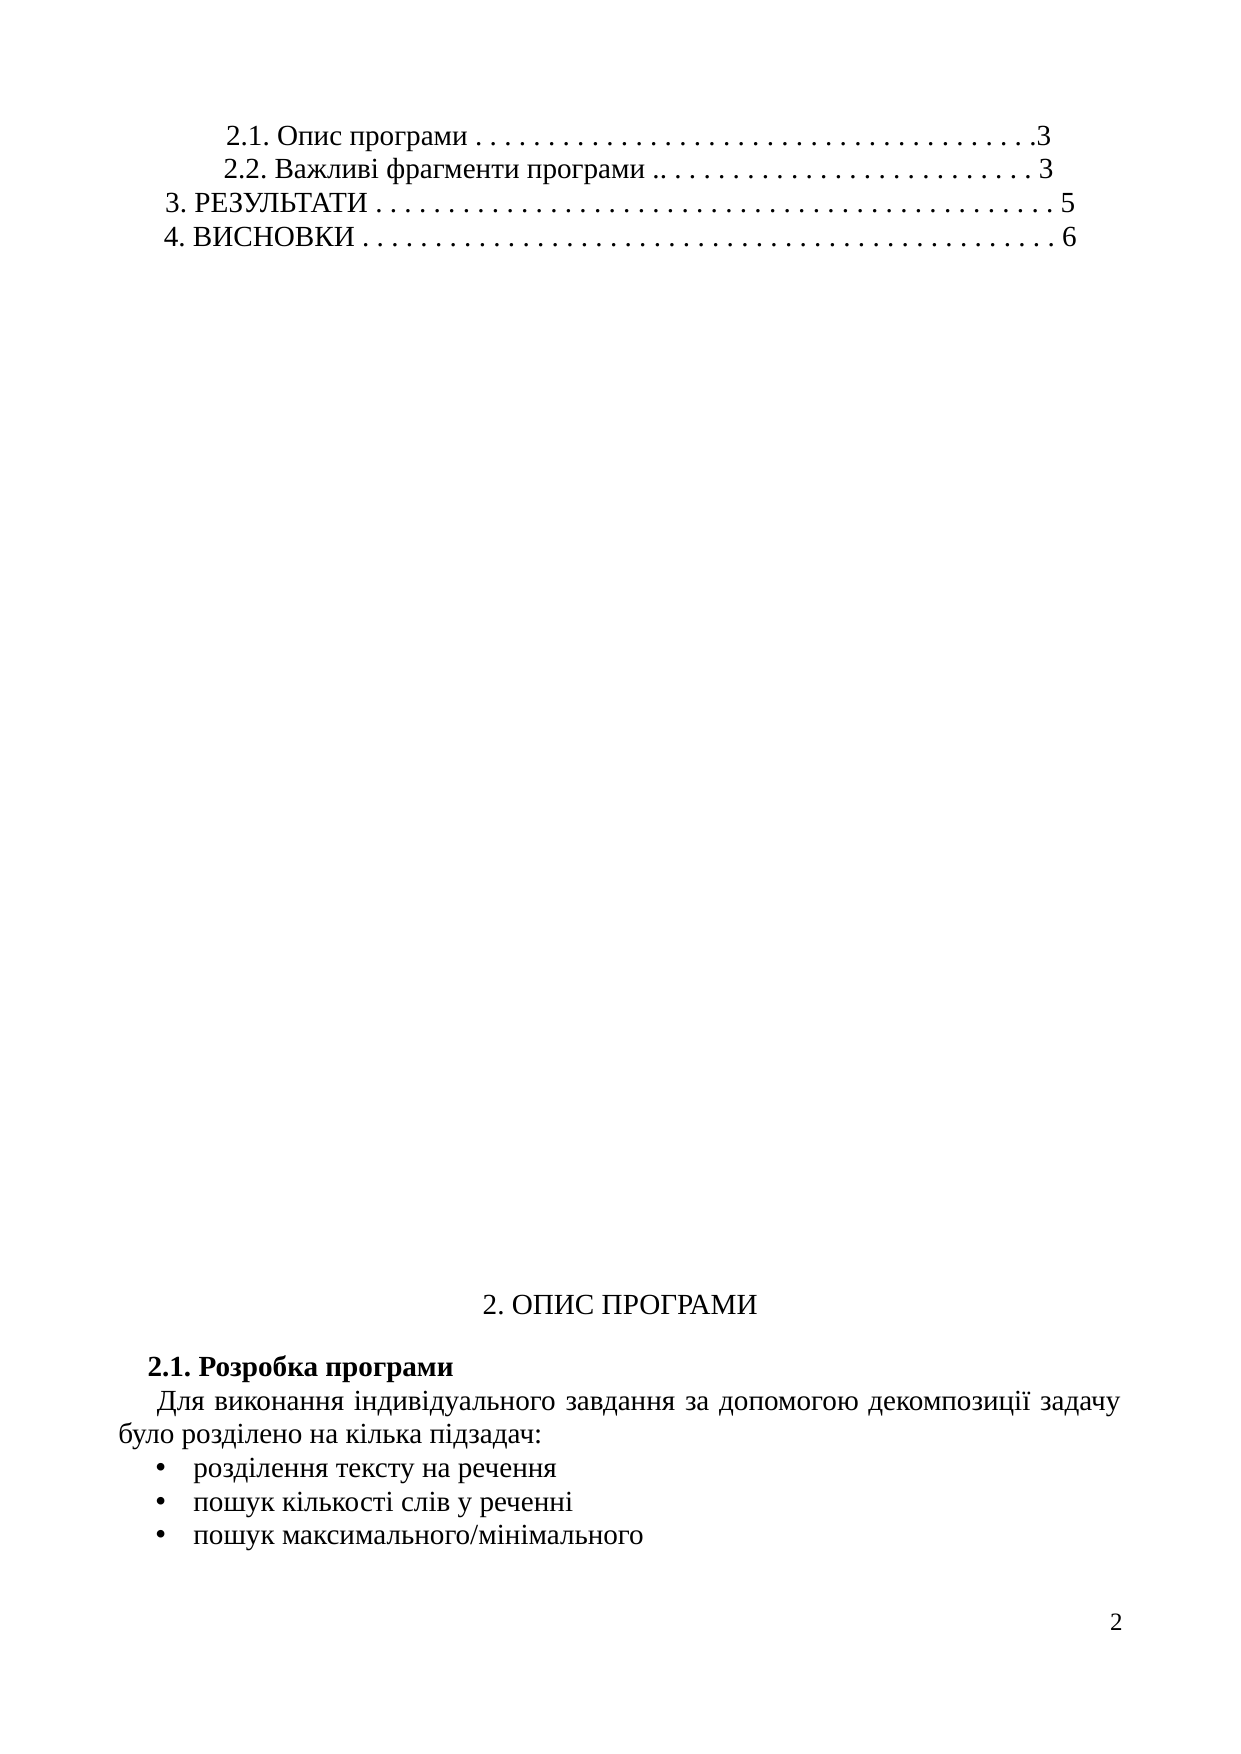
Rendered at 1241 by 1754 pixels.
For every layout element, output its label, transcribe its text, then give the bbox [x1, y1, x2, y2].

text 2.2. Важливі фрагменти програми .. . . . . . . . . . . . . . . . . . . . . . . . . . 3 [118, 152, 1122, 185]
text Для виконання індивідуального завдання за допомогою декомпозиції задачу було розділено на кілька підзадач: [118, 1383, 1122, 1450]
text 2.1. Опис програми . . . . . . . . . . . . . . . . . . . . . . . . . . . . . . . . . . . . . . .3 [118, 118, 1122, 152]
list розділення тексту на речення [156, 1450, 1122, 1484]
text 2.1. Розробка програми [118, 1349, 1122, 1383]
list пошук максимального/мінімального [156, 1517, 1122, 1551]
list пошук кількості слів у реченні [156, 1484, 1122, 1517]
text 4. ВИСНОВКИ . . . . . . . . . . . . . . . . . . . . . . . . . . . . . . . . . . . . . . . . . . . . . . . . 6 [118, 219, 1122, 252]
text 3. РЕЗУЛЬТАТИ . . . . . . . . . . . . . . . . . . . . . . . . . . . . . . . . . . . . . . . . . . . . . . . 5 [118, 185, 1122, 219]
text 2. ОПИС ПРОГРАМИ [118, 1287, 1122, 1321]
